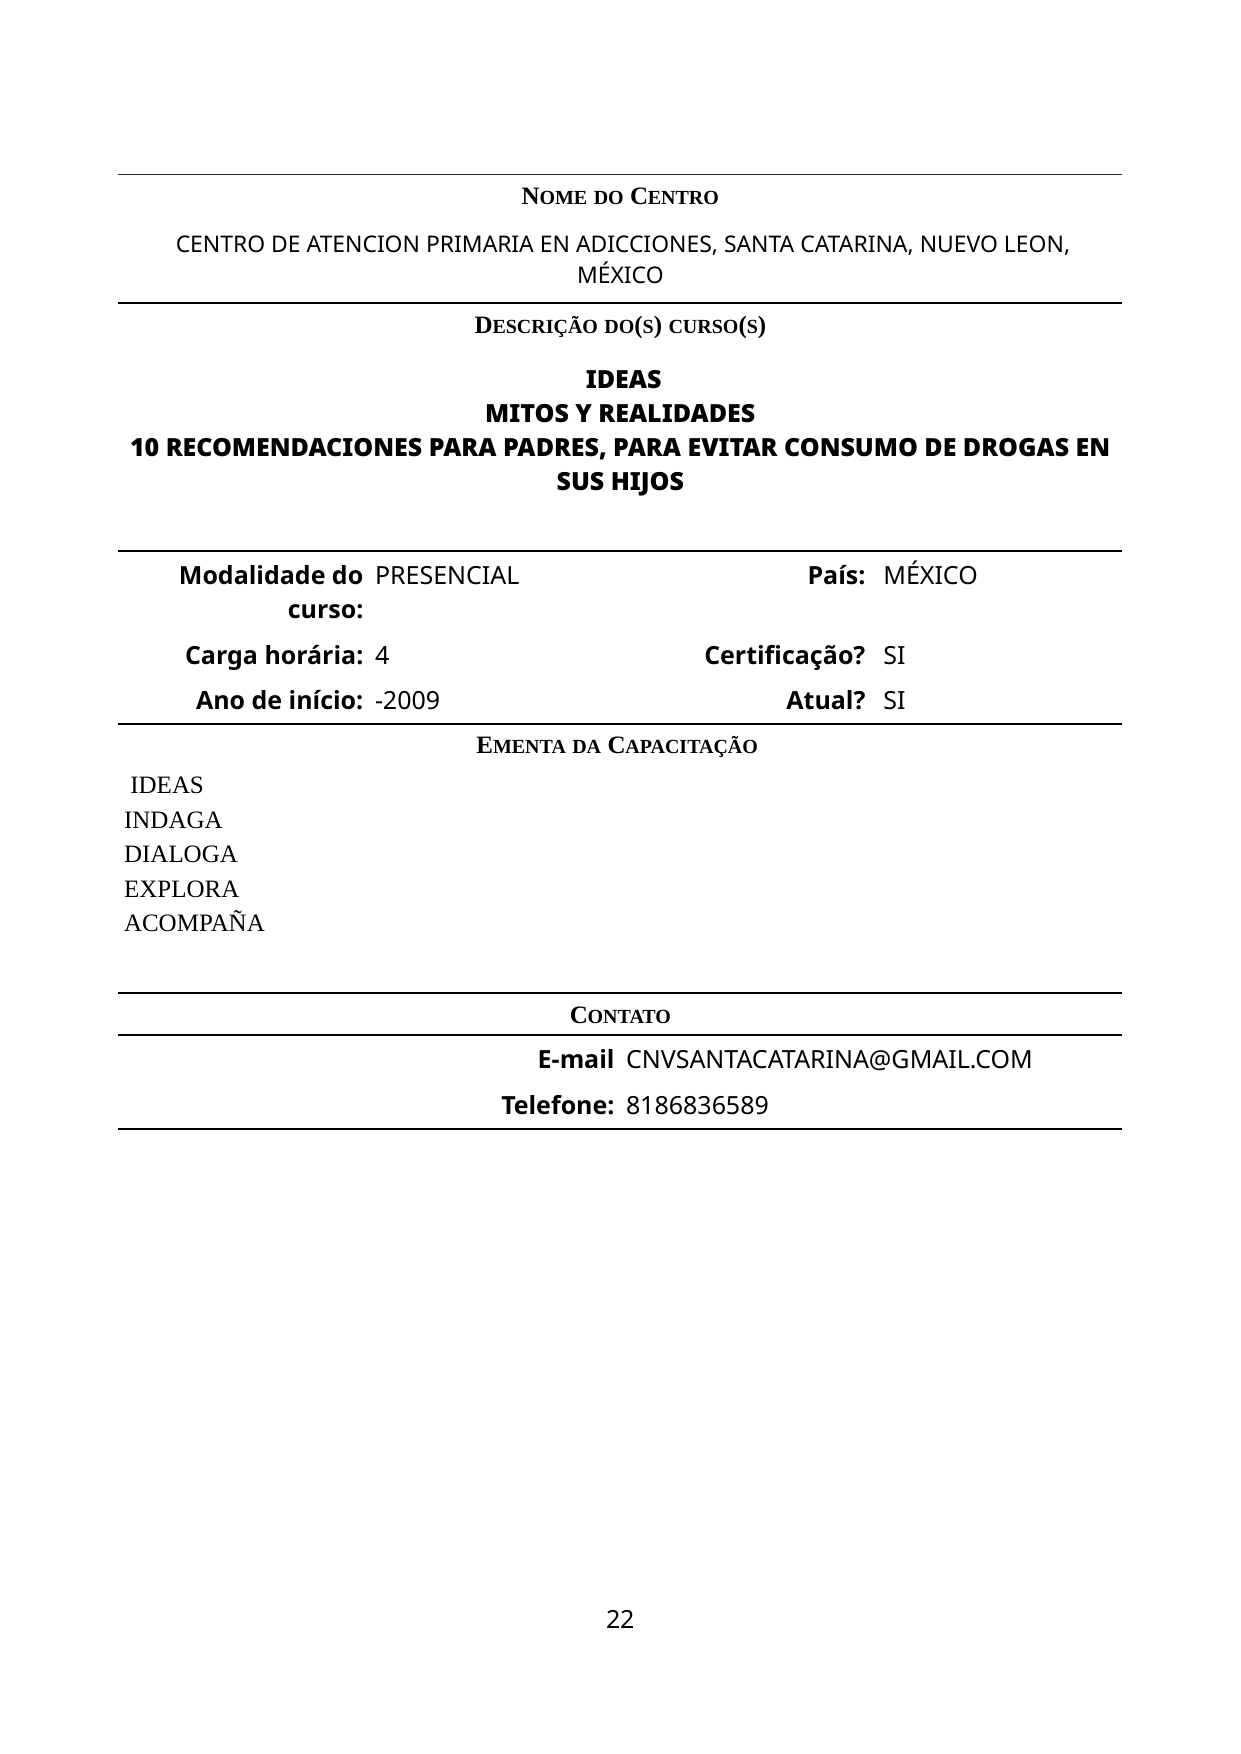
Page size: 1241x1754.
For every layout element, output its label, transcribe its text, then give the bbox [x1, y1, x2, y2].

table_cell Telefone: [118, 1082, 620, 1127]
table_cell IDEAS INDAGA DIALOGA EXPLORA ACOMPAÑA [118, 765, 1122, 992]
table_cell CENTRO DE ATENCION PRIMARIA EN ADICCIONES, SANTA CATARINA, NUEVO LEON, MÉXICO [118, 216, 1122, 302]
table_cell Ano de início: [118, 677, 369, 723]
table_cell SI [871, 677, 1122, 723]
table_cell PRESENCIAL [369, 552, 620, 632]
table_cell Certificação? [620, 632, 871, 677]
table_cell Atual? [620, 677, 871, 723]
table_cell 4 [369, 632, 620, 677]
table_cell CNVSANTACATARINA@GMAIL.COM [620, 1036, 1122, 1082]
table_cell Carga horária: [118, 632, 369, 677]
table_header Nome do Centro [118, 176, 1122, 216]
table_cell Descrição do(s) curso(s) [118, 304, 1122, 344]
table_cell MÉXICO [871, 552, 1122, 632]
table_cell IDEAS MITOS Y REALIDADES 10 RECOMENDACIONES PARA PADRES, PARA EVITAR CONSUMO DE DROGAS EN SUS HIJOS [118, 344, 1122, 550]
table_cell -2009 [369, 677, 620, 723]
table_cell E-mail [118, 1036, 620, 1082]
table_cell Modalidade do curso: [118, 552, 369, 632]
table_cell 8186836589 [620, 1082, 1122, 1127]
table_cell País: [620, 552, 871, 632]
table_cell Ementa da Capacitação [118, 725, 1122, 765]
table_cell Contato [118, 994, 1122, 1034]
table_cell SI [871, 632, 1122, 677]
